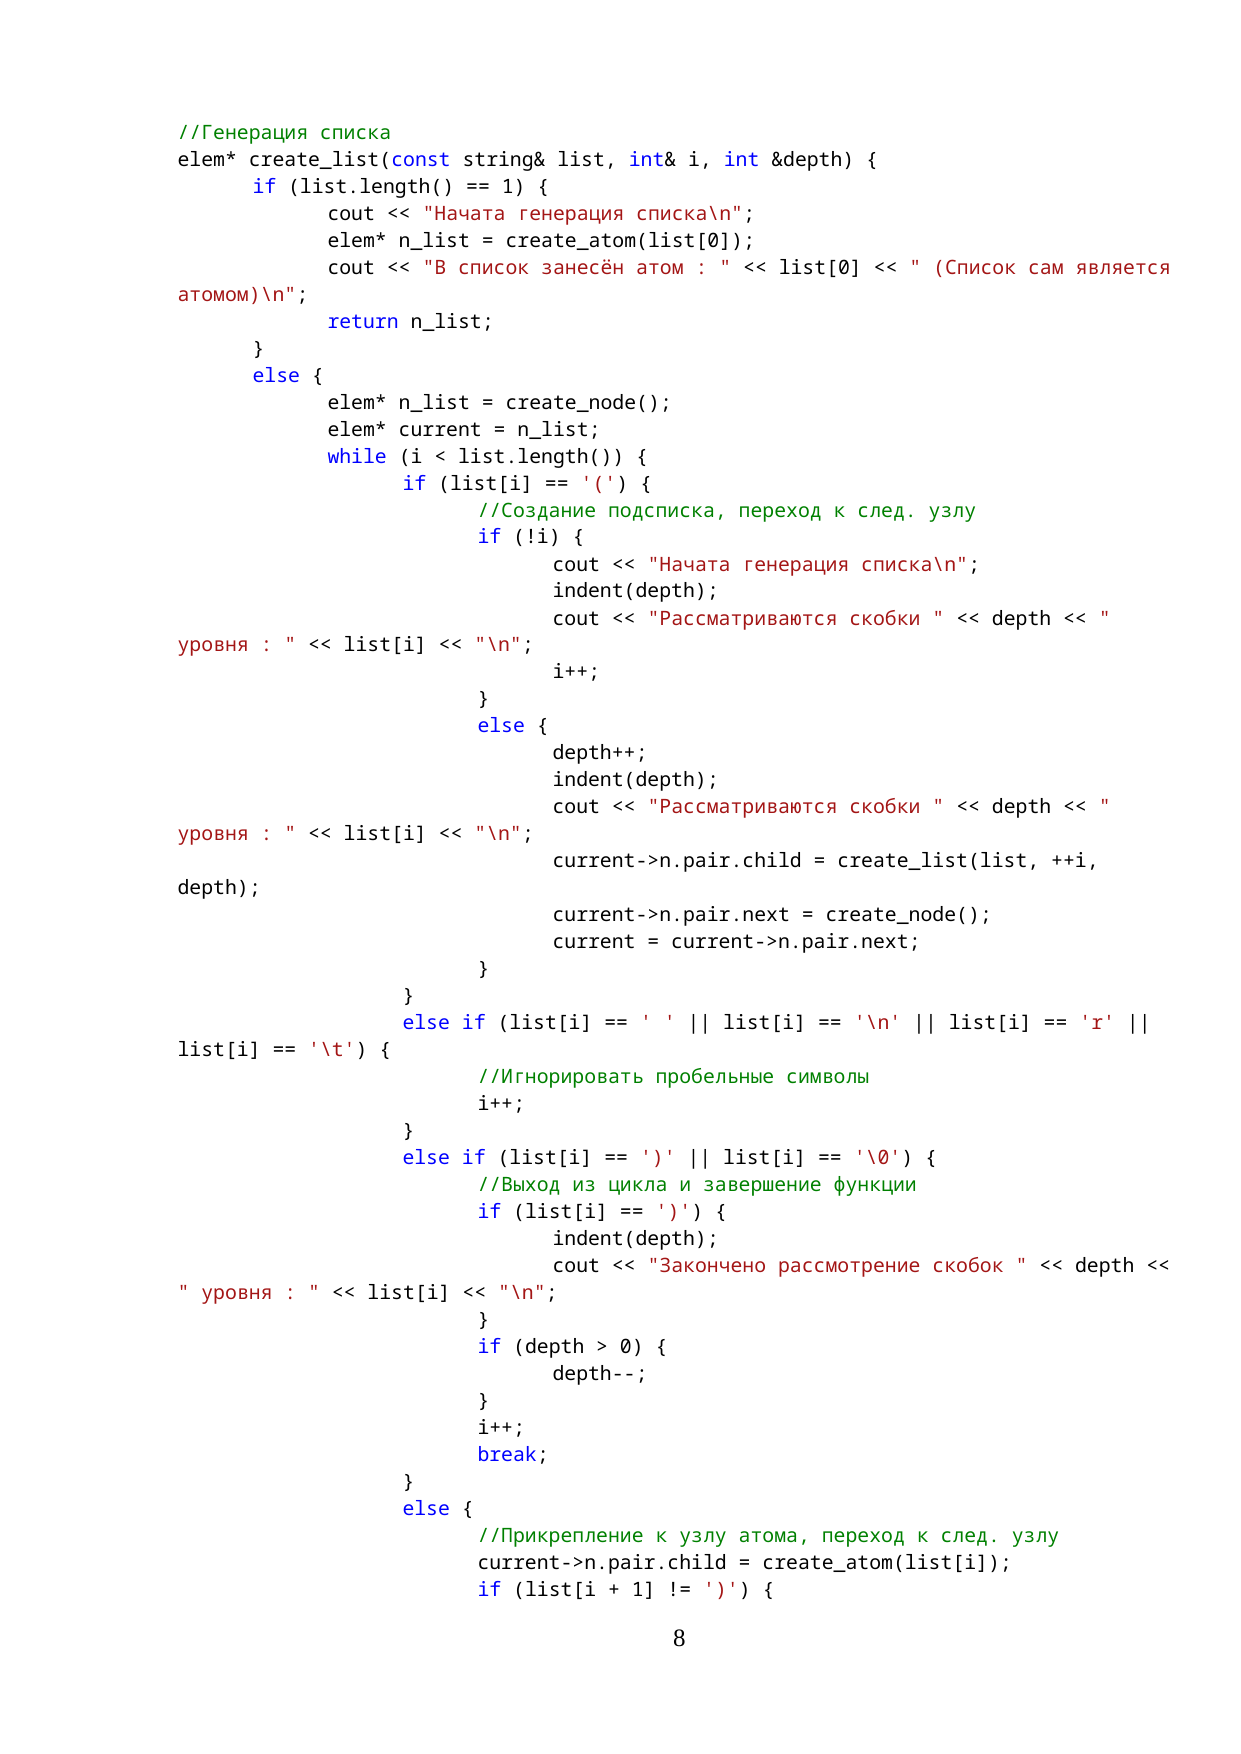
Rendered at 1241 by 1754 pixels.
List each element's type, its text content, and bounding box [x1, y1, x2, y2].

text elem* n_list = create_node(); [177, 388, 1181, 415]
text indent(depth); [177, 1224, 1181, 1251]
text } [177, 1467, 1181, 1494]
text indent(depth); [177, 766, 1181, 793]
text } [177, 1116, 1181, 1143]
text cout << "Рассматриваются скобки " << depth << " уровня : " << list[i] << "\n"; [177, 793, 1181, 847]
text else { [177, 361, 1181, 388]
text cout << "Начата генерация списка\n"; [177, 199, 1181, 226]
text if (list[i] == '(') { [177, 469, 1181, 496]
text return n_list; [177, 307, 1181, 334]
text current = current->n.pair.next; [177, 927, 1181, 954]
text indent(depth); [177, 577, 1181, 604]
text if (list[i + 1] != ')') { [177, 1575, 1181, 1602]
text } [177, 334, 1181, 361]
text if (depth > 0) { [177, 1332, 1181, 1359]
text if (list[i] == ')') { [177, 1197, 1181, 1224]
text else if (list[i] == ')' || list[i] == '\0') { [177, 1143, 1181, 1170]
text current->n.pair.next = create_node(); [177, 901, 1181, 927]
text break; [177, 1440, 1181, 1467]
text elem* n_list = create_atom(list[0]); [177, 226, 1181, 253]
text } [177, 1386, 1181, 1413]
text cout << "Рассматриваются скобки " << depth << " уровня : " << list[i] << "\n"; [177, 604, 1181, 658]
text if (list.length() == 1) { [177, 172, 1181, 199]
text } [177, 981, 1181, 1008]
text else { [177, 712, 1181, 739]
text //Генерация списка [177, 118, 1181, 145]
text depth++; [177, 739, 1181, 766]
text if (!i) { [177, 523, 1181, 550]
text cout << "Закончено рассмотрение скобок " << depth << " уровня : " << list[i] << "\n"; [177, 1251, 1181, 1305]
text //Создание подсписка, переход к след. узлу [177, 496, 1181, 523]
text elem* create_list(const string& list, int& i, int &depth) { [177, 145, 1181, 172]
text } [177, 954, 1181, 981]
text elem* current = n_list; [177, 415, 1181, 442]
text else if (list[i] == ' ' || list[i] == '\n' || list[i] == 'r' || list[i] == '\t') { [177, 1008, 1181, 1062]
text current->n.pair.child = create_atom(list[i]); [177, 1548, 1181, 1575]
text } [177, 685, 1181, 712]
text else { [177, 1494, 1181, 1521]
text cout << "В список занесён атом : " << list[0] << " (Список сам является атомом)\n"; [177, 253, 1181, 307]
text depth--; [177, 1359, 1181, 1386]
text //Игнорировать пробельные символы [177, 1062, 1181, 1089]
text i++; [177, 1413, 1181, 1440]
text //Выход из цикла и завершение функции [177, 1170, 1181, 1197]
text } [177, 1305, 1181, 1332]
text while (i < list.length()) { [177, 442, 1181, 469]
text current->n.pair.child = create_list(list, ++i, depth); [177, 847, 1181, 901]
text i++; [177, 658, 1181, 685]
text //Прикрепление к узлу атома, переход к след. узлу [177, 1521, 1181, 1548]
text cout << "Начата генерация списка\n"; [177, 550, 1181, 577]
text i++; [177, 1089, 1181, 1116]
